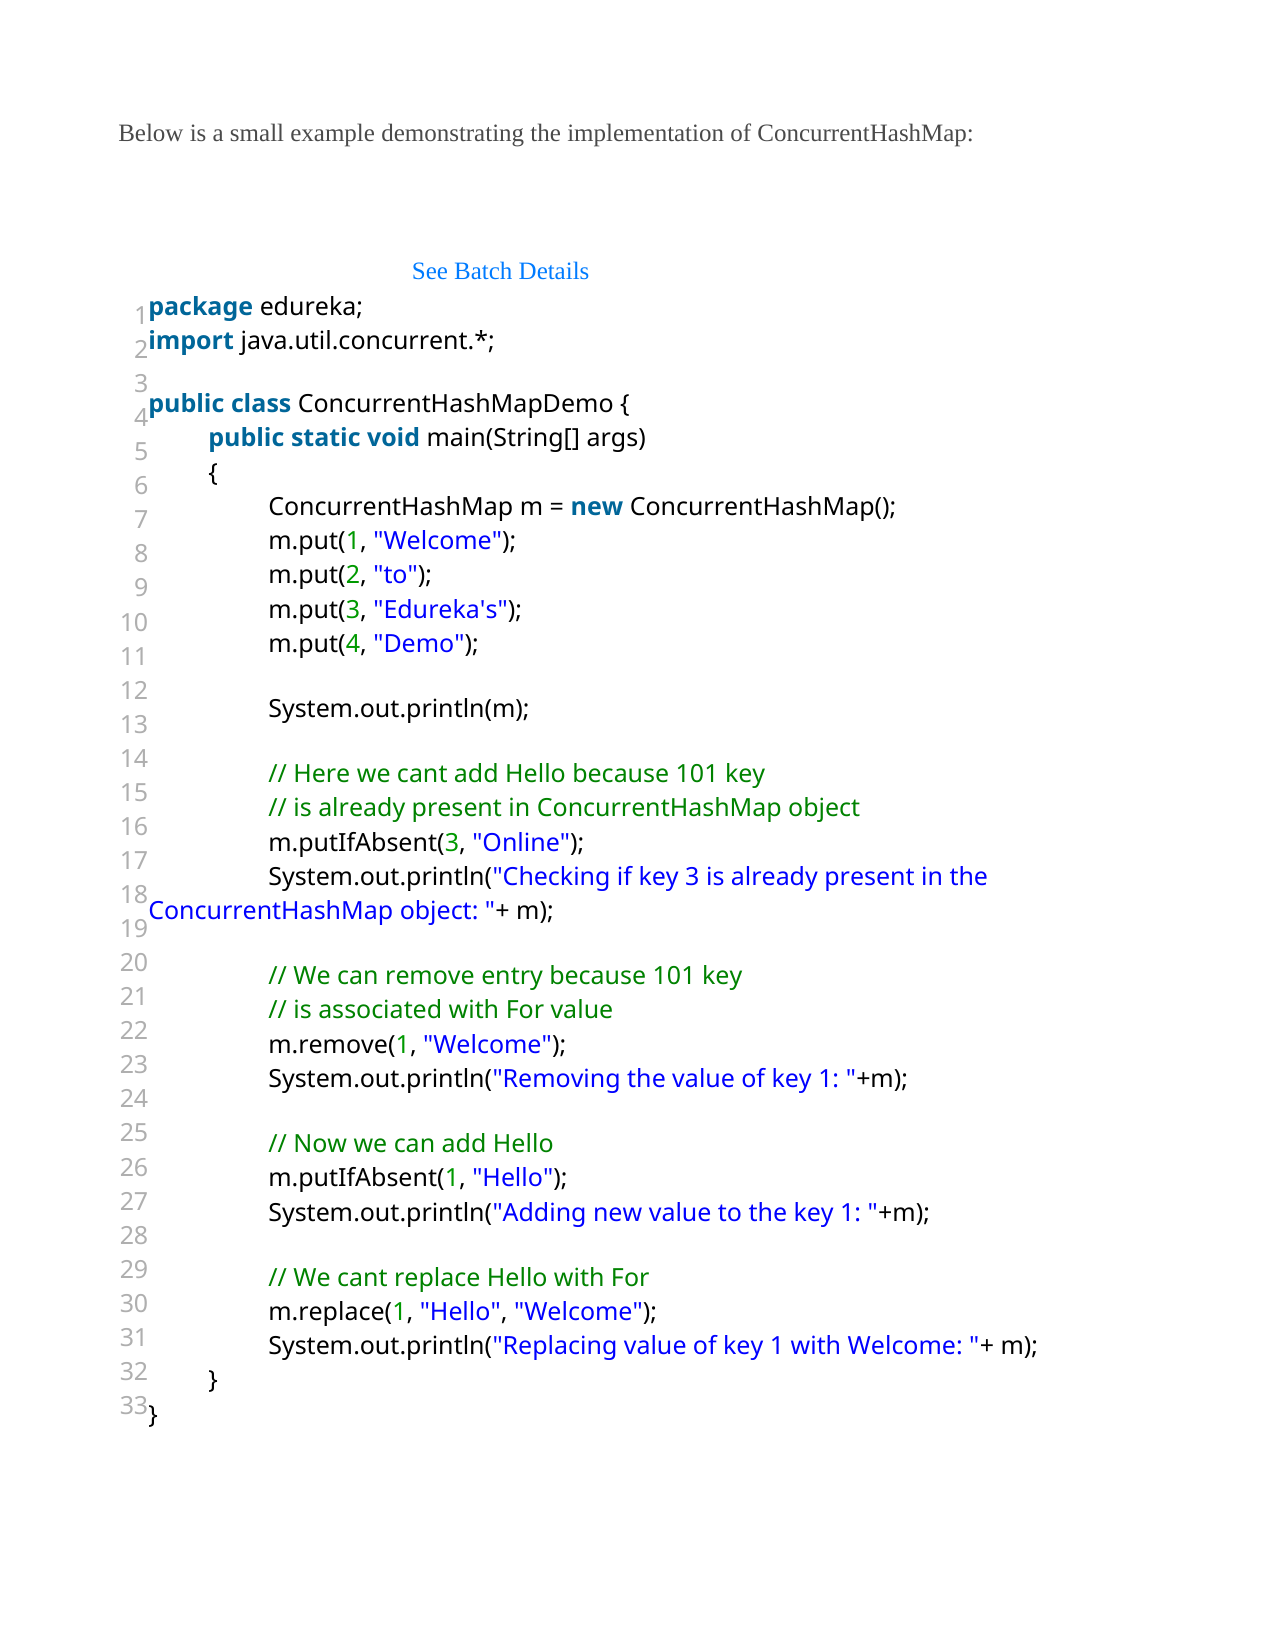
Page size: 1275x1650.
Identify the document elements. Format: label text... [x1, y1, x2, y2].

table_header package edureka; import java.util.concurrent.*; public class ConcurrentHashMapDemo { public static void main(String[] args) { ConcurrentHashMap m = new ConcurrentHashMap(); m.put(1, "Welcome"); m.put(2, "to"); m.put(3, "Edureka's"); m.put(4, "Demo"); System.out.println(m); // Here we cant add Hello because 101 key // is already present in ConcurrentHashMap object m.putIfAbsent(3, "Online"); System.out.println("Checking if key 3 is already present in the ConcurrentHashMap object: "+ m); // We can remove entry because 101 key // is associated with For value m.remove(1, "Welcome"); System.out.println("Removing the value of key 1: "+m); // Now we can add Hello m.putIfAbsent(1, "Hello"); System.out.println("Adding new value to the key 1: "+m); // We cant replace Hello with For m.replace(1, "Hello", "Welcome"); System.out.println("Replacing value of key 1 with Welcome: "+ m); } } [148, 289, 1157, 1430]
subtitle Java Certification Training Course [118, 196, 1157, 236]
table_header 1 2 3 4 5 6 7 8 9 10 11 12 13 14 15 16 17 18 19 20 21 22 23 24 25 26 27 28 29 30 31 32 33 [118, 289, 148, 1430]
text Weekday / Weekend BatchesSee Batch Details [118, 256, 1157, 285]
text Below is a small example demonstrating the implementation of ConcurrentHashMap: [118, 118, 1157, 147]
